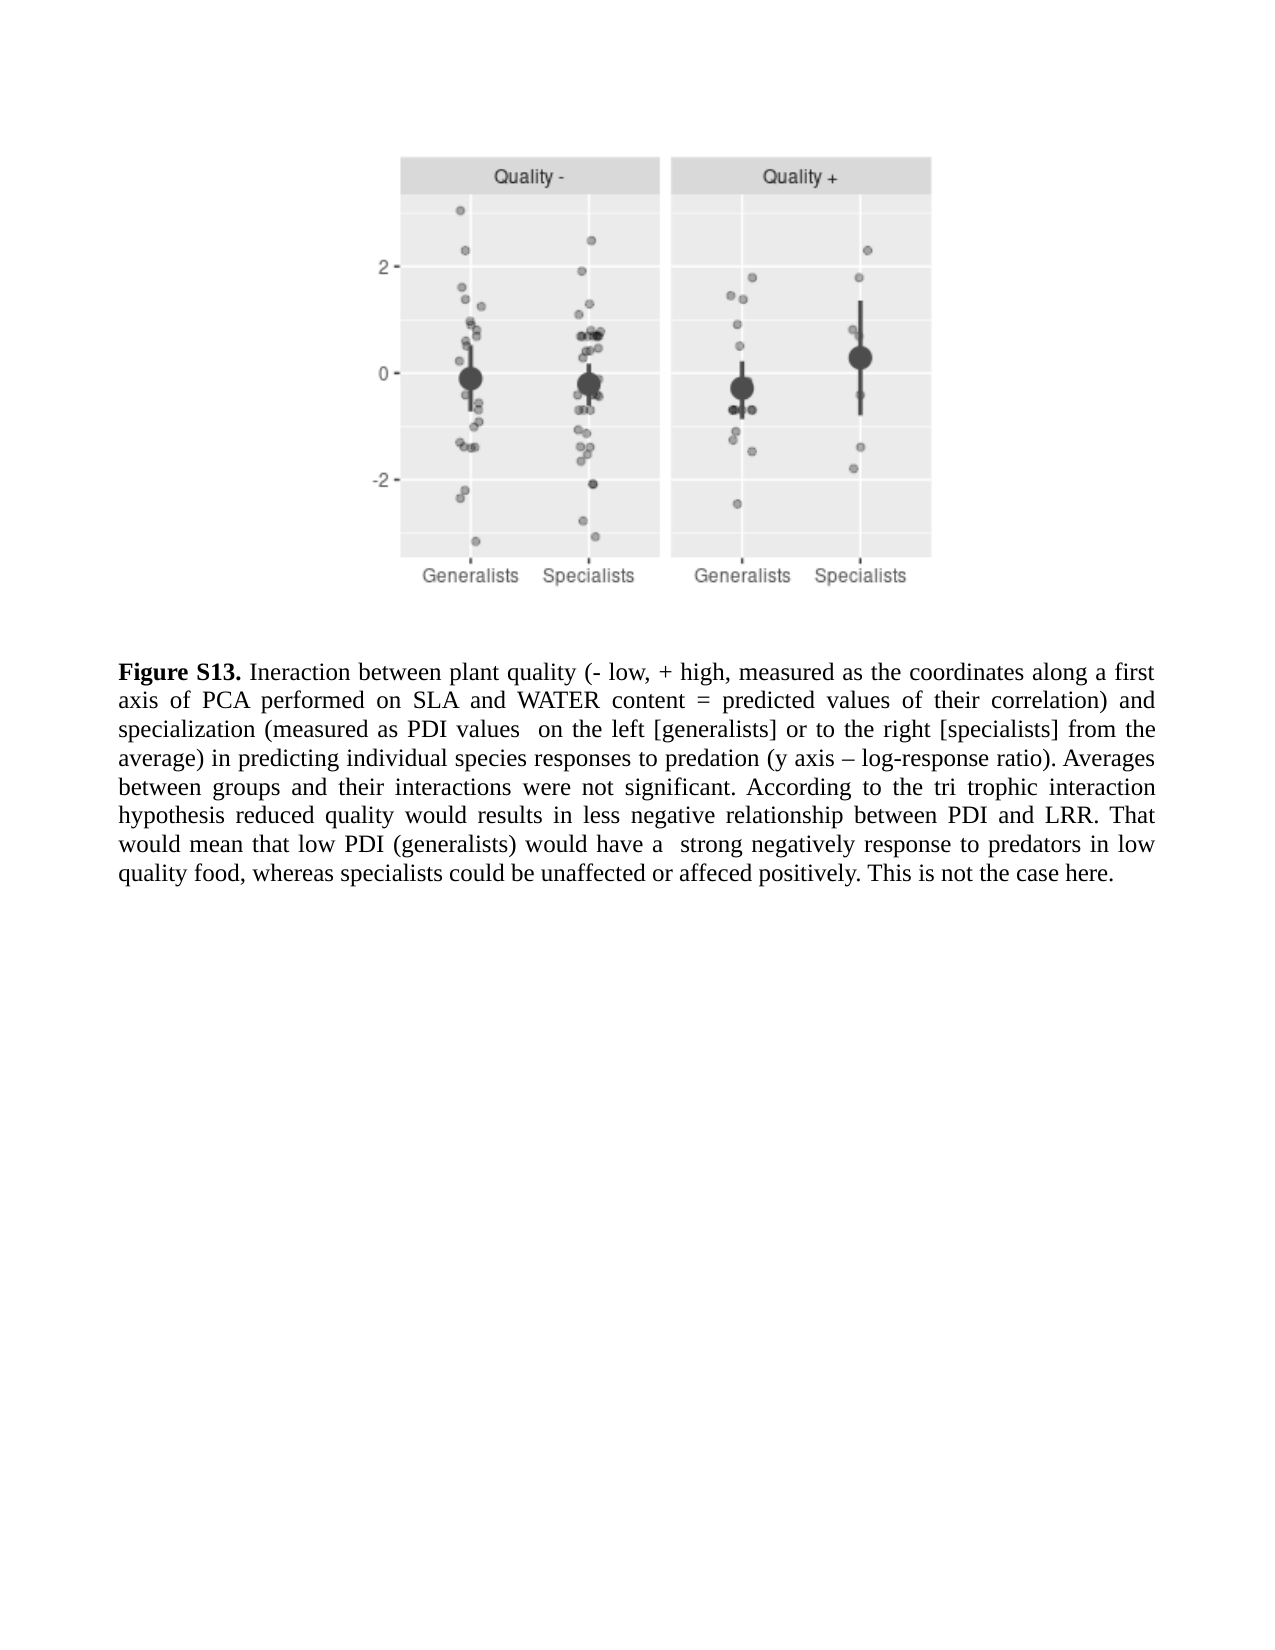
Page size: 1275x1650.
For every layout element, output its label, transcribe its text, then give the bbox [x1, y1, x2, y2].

picture [332, 146, 943, 628]
text Figure S13. Ineraction between plant quality (- low, + high, measured as the coordinates along a first axis of PCA performed on SLA and WATER content = predicted values of their correlation) and specialization (measured as PDI values on the left [generalists] or to the right [specialists] from the average) in predicting individual species responses to predation (y axis – log-response ratio). Averages between groups and their interactions were not significant. According to the tri trophic interaction hypothesis reduced quality would results in less negative relationship between PDI and LRR. That would mean that low PDI (generalists) would have a strong negatively response to predators in low quality food, whereas specialists could be unaffected or affeced positively. This is not the case here. [118, 657, 1157, 887]
